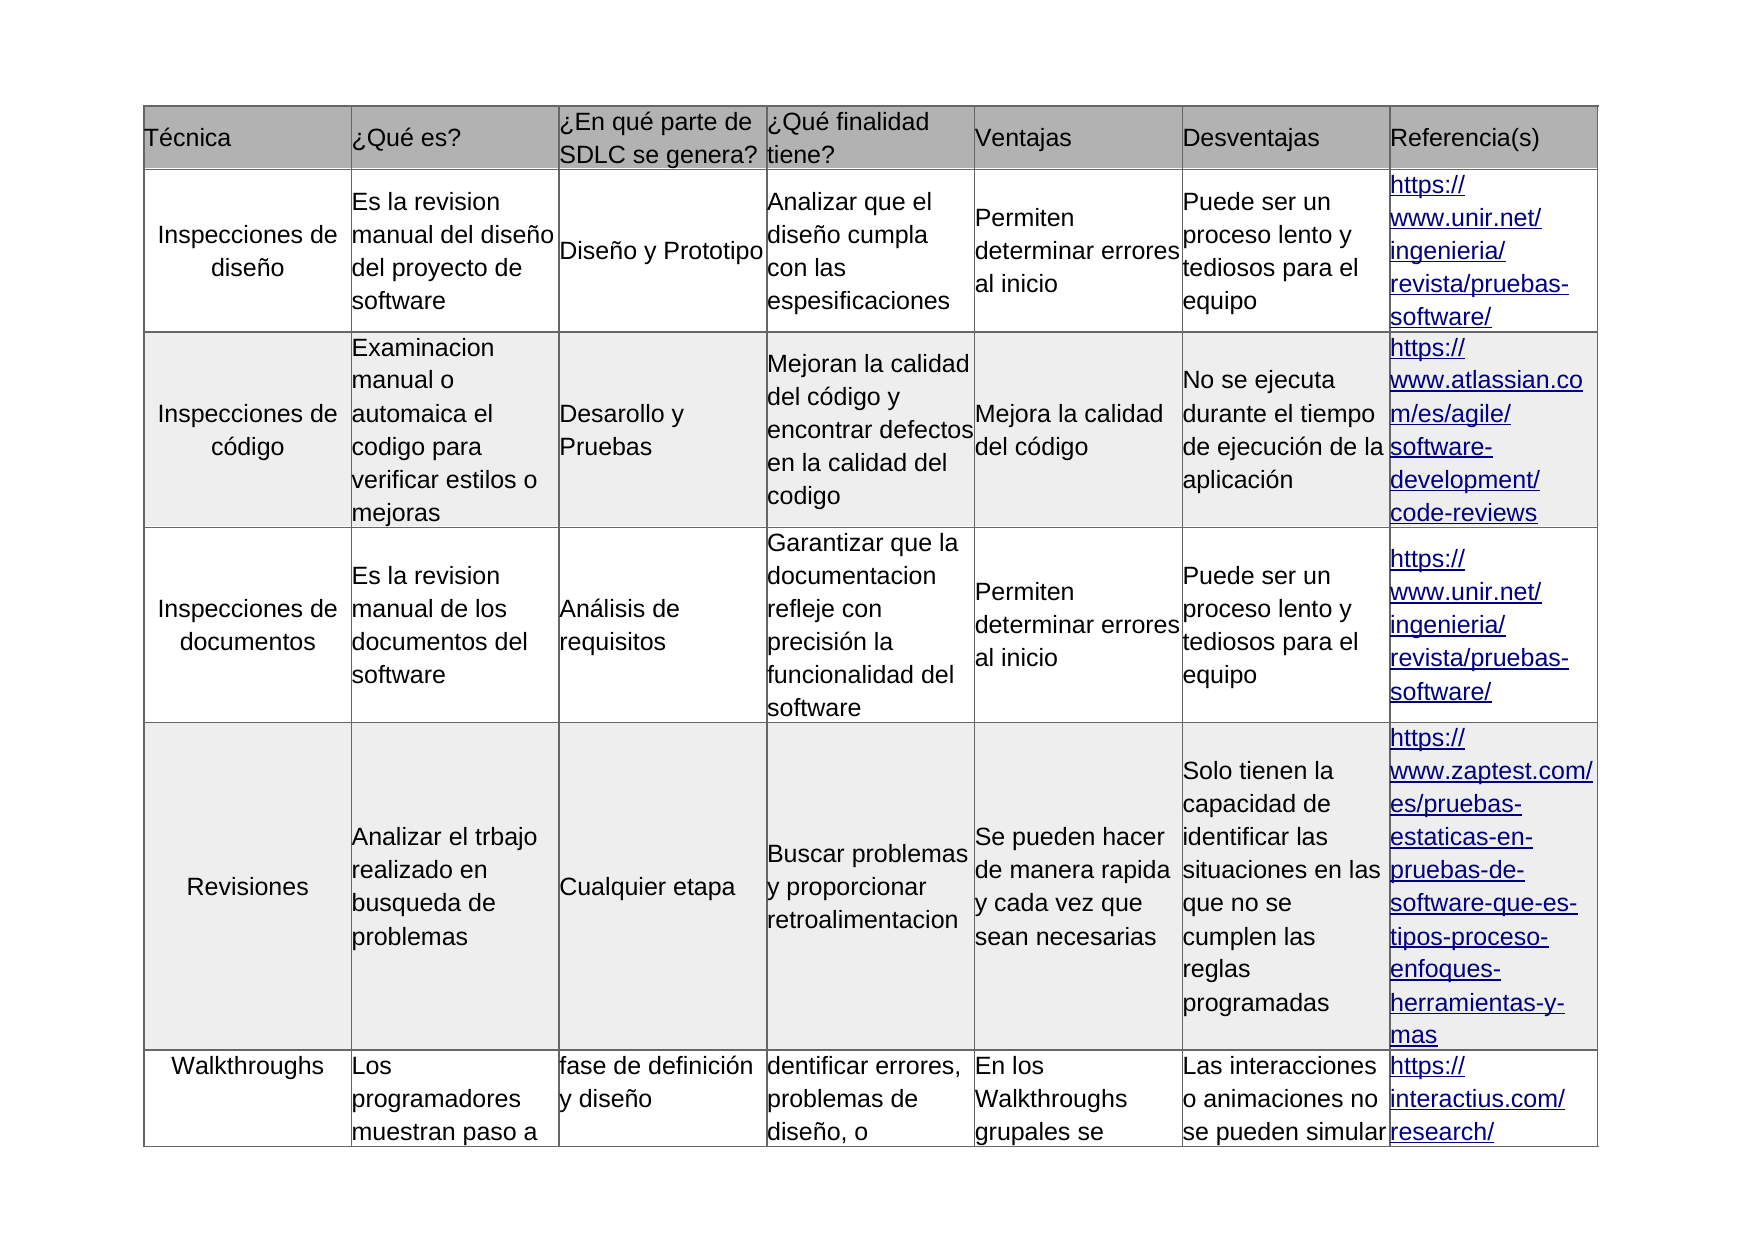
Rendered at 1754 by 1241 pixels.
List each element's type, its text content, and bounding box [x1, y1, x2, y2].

table_cell Garantizar que la documentacion refleje con precisión la funcionalidad del software [768, 528, 974, 722]
table_cell Inspecciones de documentos [145, 528, 351, 722]
table_cell Permiten determinar errores al inicio [975, 528, 1182, 722]
table_cell https://www.atlassian.com/es/agile/software-development/code-reviews [1391, 333, 1597, 526]
table_header ¿Qué finalidad tiene? [768, 107, 974, 168]
table_cell Mejora la calidad del código [975, 333, 1182, 526]
table_header Desventajas [1183, 107, 1389, 168]
table_cell Desarollo y Pruebas [560, 333, 766, 526]
table_cell Analizar que el diseño cumpla con las espesificaciones [768, 170, 974, 331]
table_header Referencia(s) [1391, 107, 1597, 168]
table_cell Mejoran la calidad del código y encontrar defectos en la calidad del codigo [768, 333, 974, 526]
table_cell Puede ser un proceso lento y tediosos para el equipo [1183, 170, 1389, 331]
table_cell https://interactius.com/research/ [1391, 1051, 1597, 1146]
table_cell Es la revision manual de los documentos del software [352, 528, 558, 722]
table_cell https://www.unir.net/ingenieria/revista/pruebas-software/ [1391, 528, 1597, 722]
table_cell Los programadores muestran paso a [352, 1051, 558, 1146]
table_cell Puede ser un proceso lento y tediosos para el equipo [1183, 528, 1389, 722]
table_cell No se ejecuta durante el tiempo de ejecución de la aplicación [1183, 333, 1389, 526]
table_cell Inspecciones de código [145, 333, 351, 526]
table_cell Revisiones [145, 723, 351, 1049]
table_header Técnica [145, 107, 351, 168]
table_header Ventajas [975, 107, 1182, 168]
table_cell https://www.unir.net/ingenieria/revista/pruebas-software/ [1391, 170, 1597, 331]
table_cell dentificar errores, problemas de diseño, o [768, 1051, 974, 1146]
table_cell Las interacciones o animaciones no se pueden simular [1183, 1051, 1389, 1146]
table_cell Se pueden hacer de manera rapida y cada vez que sean necesarias [975, 723, 1182, 1049]
table_cell Análisis de requisitos [560, 528, 766, 722]
table_header ¿En qué parte de SDLC se genera? [560, 107, 766, 168]
table_cell Es la revision manual del diseño del proyecto de software [352, 170, 558, 331]
table_cell Walkthroughs [145, 1051, 351, 1146]
table_cell En los Walkthroughs grupales se [975, 1051, 1182, 1146]
table_cell https://www.zaptest.com/es/pruebas-estaticas-en-pruebas-de-software-que-es-tipos-proceso-enfoques-herramientas-y-mas [1391, 723, 1597, 1049]
table_header ¿Qué es? [352, 107, 558, 168]
table_cell Cualquier etapa [560, 723, 766, 1049]
table_cell Diseño y Prototipo [560, 170, 766, 331]
table_cell Analizar el trbajo realizado en busqueda de problemas [352, 723, 558, 1049]
table_cell Solo tienen la capacidad de identificar las situaciones en las que no se cumplen las reglas programadas [1183, 723, 1389, 1049]
table_cell fase de definición y diseño [560, 1051, 766, 1146]
table_cell Examinacion manual o automaica el codigo para verificar estilos o mejoras [352, 333, 558, 526]
table_cell Inspecciones de diseño [145, 170, 351, 331]
table_cell Permiten determinar errores al inicio [975, 170, 1182, 331]
table_cell Buscar problemas y proporcionar retroalimentacion [768, 723, 974, 1049]
